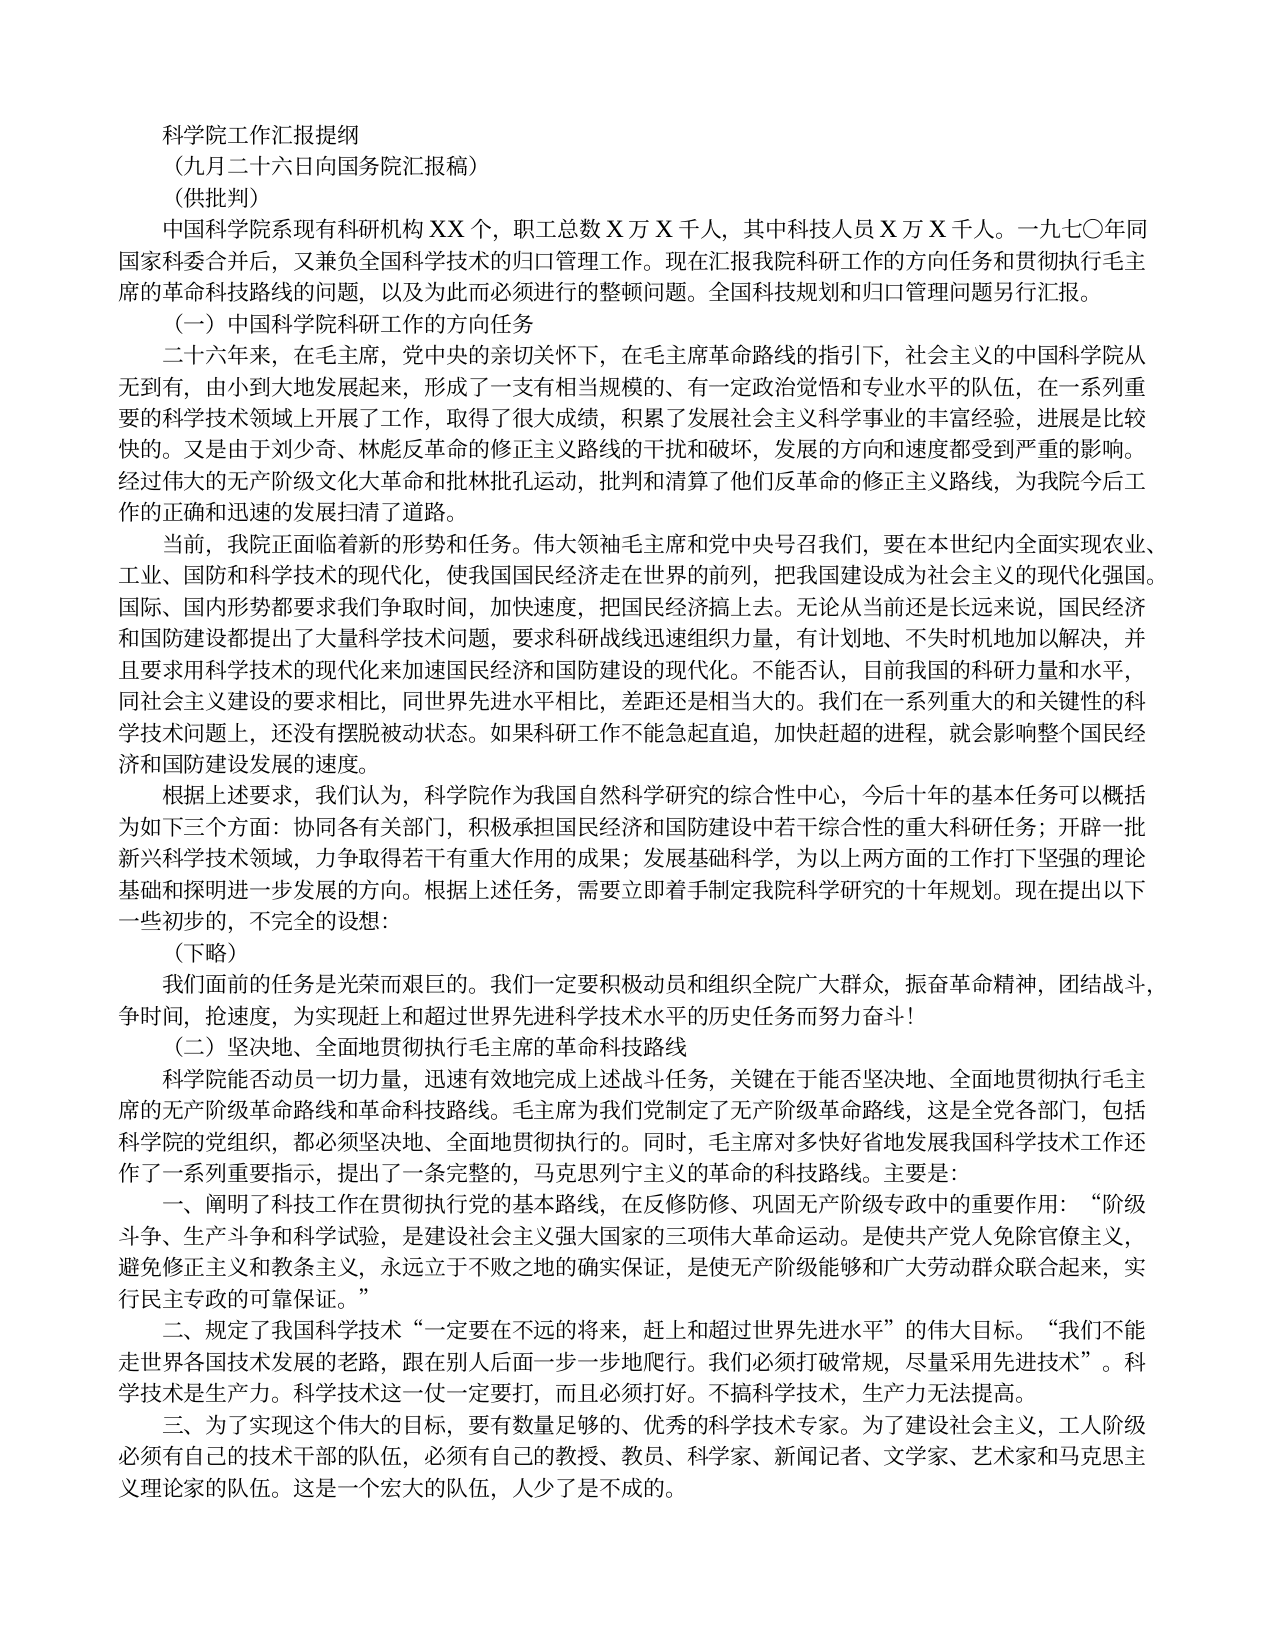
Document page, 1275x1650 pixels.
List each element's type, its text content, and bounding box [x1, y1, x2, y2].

text （二）坚决地、全面地贯彻执行毛主席的革命科技路线 [118, 1030, 1157, 1062]
text 三、为了实现这个伟大的目标，要有数量足够的、优秀的科学技术专家。为了建设社会主义，工人阶级必须有自己的技术干部的队伍，必须有自己的教授、教员、科学家、新闻记者、文学家、艺术家和马克思主义理论家的队伍。这是一个宏大的队伍，人少了是不成的。 [118, 1408, 1157, 1502]
text （供批判） [118, 181, 1157, 212]
text 二十六年来，在毛主席，党中央的亲切关怀下，在毛主席革命路线的指引下，社会主义的中国科学院从无到有，由小到大地发展起来，形成了一支有相当规模的、有一定政治觉悟和专业水平的队伍，在一系列重要的科学技术领域上开展了工作，取得了很大成绩，积累了发展社会主义科学事业的丰富经验，进展是比较快的。又是由于刘少奇、林彪反革命的修正主义路线的干扰和破坏，发展的方向和速度都受到严重的影响。经过伟大的无产阶级文化大革命和批林批孔运动，批判和清算了他们反革命的修正主义路线，为我院今后工作的正确和迅速的发展扫清了道路。 [118, 338, 1157, 527]
text 二、规定了我国科学技术“一定要在不远的将来，赶上和超过世界先进水平”的伟大目标。“我们不能走世界各国技术发展的老路，跟在别人后面一步一步地爬行。我们必须打破常规，尽量采用先进技术”。科学技术是生产力。科学技术这一仗一定要打，而且必须打好。不搞科学技术，生产力无法提高。 [118, 1313, 1157, 1408]
text 科学院工作汇报提纲 [118, 118, 1157, 149]
text 根据上述要求，我们认为，科学院作为我国自然科学研究的综合性中心，今后十年的基本任务可以概括为如下三个方面：协同各有关部门，积极承担国民经济和国防建设中若干综合性的重大科研任务；开辟一批新兴科学技术领域，力争取得若干有重大作用的成果；发展基础科学，为以上两方面的工作打下坚强的理论基础和探明进一步发展的方向。根据上述任务，需要立即着手制定我院科学研究的十年规划。现在提出以下一些初步的，不完全的设想： [118, 779, 1157, 936]
text （下略） [118, 936, 1157, 967]
text （九月二十六日向国务院汇报稿） [118, 149, 1157, 181]
text 当前，我院正面临着新的形势和任务。伟大领袖毛主席和党中央号召我们，要在本世纪内全面实现农业、工业、国防和科学技术的现代化，使我国国民经济走在世界的前列，把我国建设成为社会主义的现代化强国。国际、国内形势都要求我们争取时间，加快速度，把国民经济搞上去。无论从当前还是长远来说，国民经济和国防建设都提出了大量科学技术问题，要求科研战线迅速组织力量，有计划地、不失时机地加以解决，并且要求用科学技术的现代化来加速国民经济和国防建设的现代化。不能否认，目前我国的科研力量和水平，同社会主义建设的要求相比，同世界先进水平相比，差距还是相当大的。我们在一系列重大的和关键性的科学技术问题上，还没有摆脱被动状态。如果科研工作不能急起直追，加快赶超的进程，就会影响整个国民经济和国防建设发展的速度。 [118, 527, 1157, 779]
text （一）中国科学院科研工作的方向任务 [118, 307, 1157, 338]
text 一、阐明了科技工作在贯彻执行党的基本路线，在反修防修、巩固无产阶级专政中的重要作用：“阶级斗争、生产斗争和科学试验，是建设社会主义强大国家的三项伟大革命运动。是使共产党人免除官僚主义，避免修正主义和教条主义，永远立于不败之地的确实保证，是使无产阶级能够和广大劳动群众联合起来，实行民主专政的可靠保证。” [118, 1188, 1157, 1313]
text 我们面前的任务是光荣而艰巨的。我们一定要积极动员和组织全院广大群众，振奋革命精神，团结战斗，争时间，抢速度，为实现赶上和超过世界先进科学技术水平的历史任务而努力奋斗！ [118, 967, 1157, 1030]
text 科学院能否动员一切力量，迅速有效地完成上述战斗任务，关键在于能否坚决地、全面地贯彻执行毛主席的无产阶级革命路线和革命科技路线。毛主席为我们党制定了无产阶级革命路线，这是全党各部门，包括科学院的党组织，都必须坚决地、全面地贯彻执行的。同时，毛主席对多快好省地发展我国科学技术工作还作了一系列重要指示，提出了一条完整的，马克思列宁主义的革命的科技路线。主要是： [118, 1062, 1157, 1188]
text 中国科学院系现有科研机构XX个，职工总数X万X千人，其中科技人员X万X千人。一九七〇年同国家科委合并后，又兼负全国科学技术的归口管理工作。现在汇报我院科研工作的方向任务和贯彻执行毛主席的革命科技路线的问题，以及为此而必须进行的整顿问题。全国科技规划和归口管理问题另行汇报。 [118, 212, 1157, 307]
